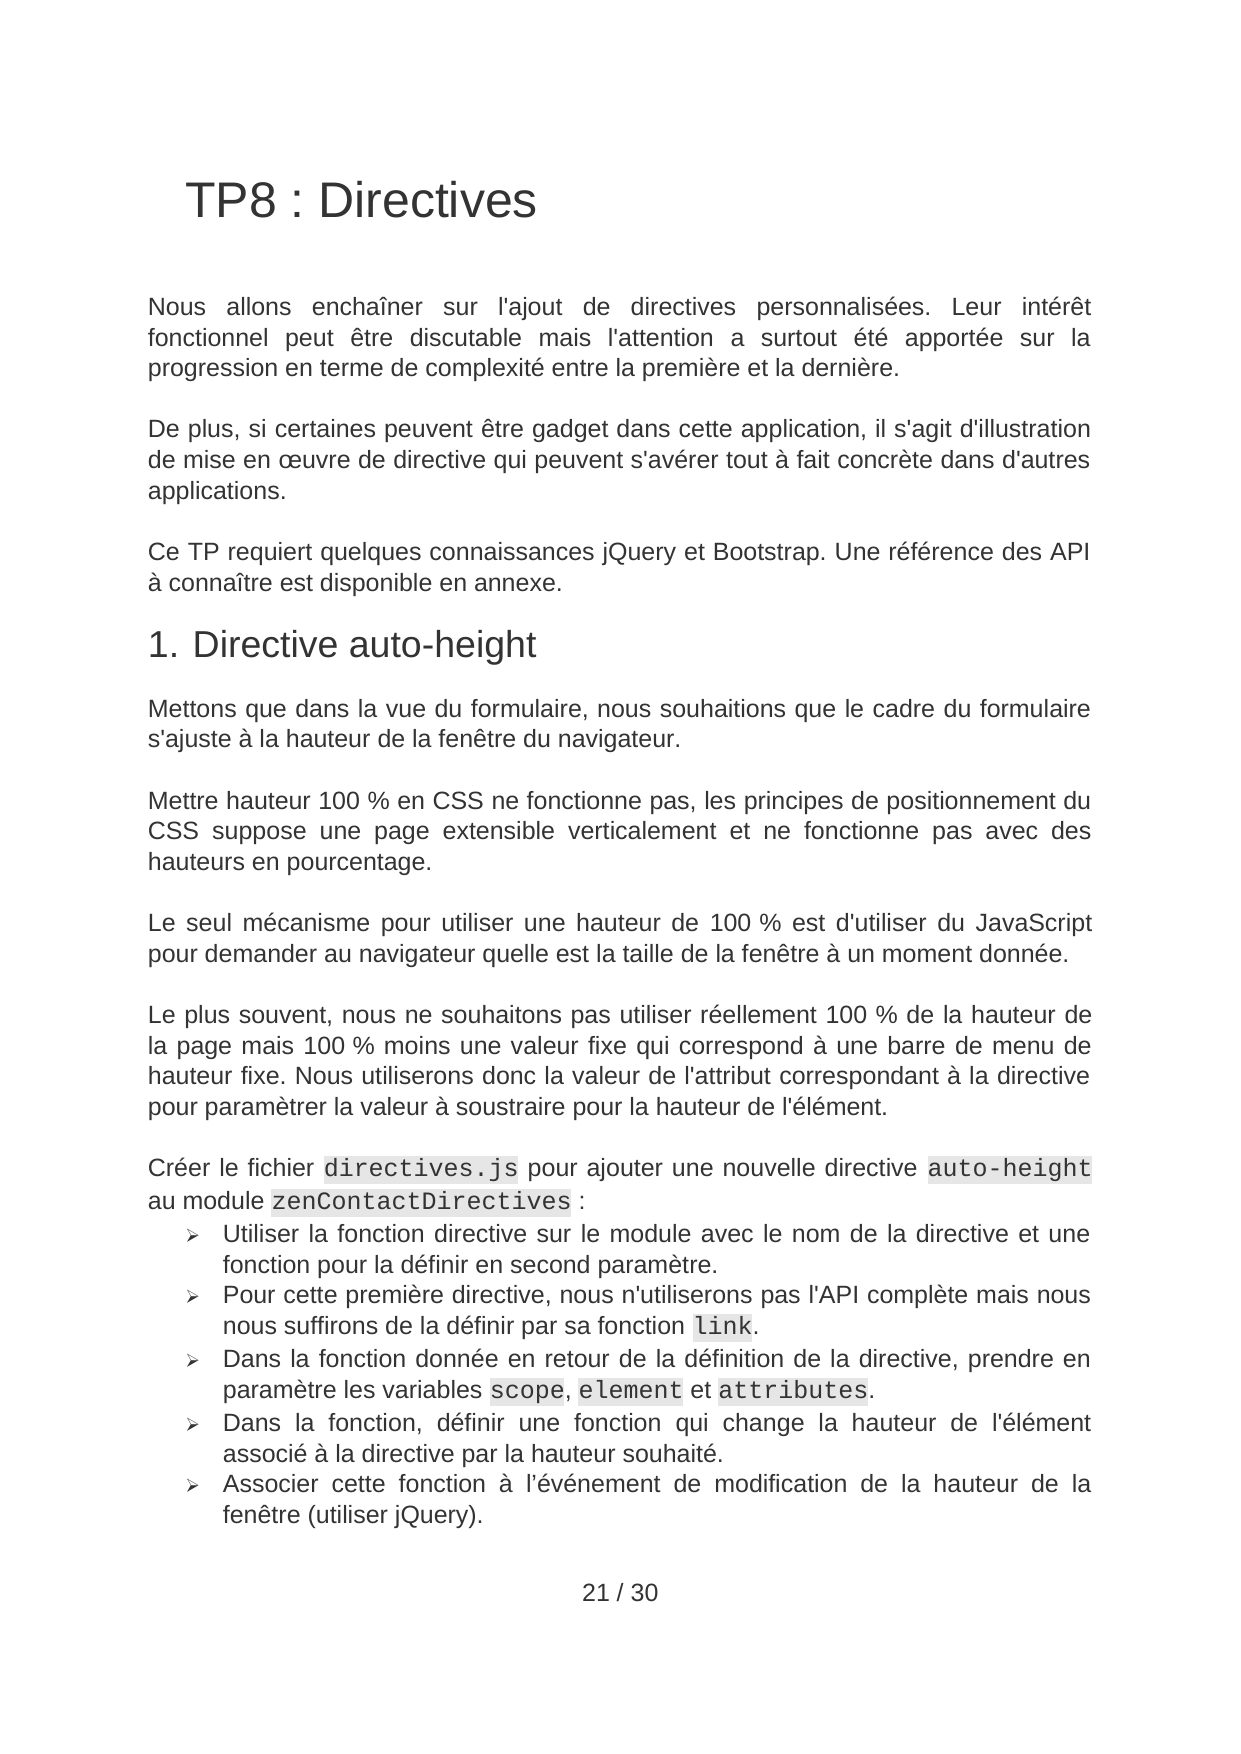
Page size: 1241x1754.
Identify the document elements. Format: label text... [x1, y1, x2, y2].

list Associer cette fonction à l’événement de modification de la hauteur de la fenêtre (utiliser jQuery). [185, 1470, 1092, 1528]
text Mettre hauteur 100 % en CSS ne fonctionne pas, les principes de positionnement du CSS suppose une page extensible verticalement et ne fonctionne pas avec des hauteurs en pourcentage. [148, 787, 1092, 876]
list Utiliser la fonction directive sur le module avec le nom de la directive et une fonction pour la définir en second paramètre. [185, 1220, 1092, 1278]
text Nous allons enchaîner sur l'ajout de directives personnalisées. Leur intérêt fonctionnel peut être discutable mais l'attention a surtout été apportée sur la progression en terme de complexité entre la première et la dernière. [148, 293, 1092, 382]
list Dans la fonction donnée en retour de la définition de la directive, prendre en paramètre les variables scope, element et attributes. [185, 1345, 1092, 1406]
text De plus, si certaines peuvent être gadget dans cette application, il s'agit d'illustration de mise en œuvre de directive qui peuvent s'avérer tout à fait concrète dans d'autres applications. [148, 415, 1092, 504]
text Créer le fichier directives.js pour ajouter une nouvelle directive auto-height au module zenContactDirectives : [148, 1154, 1092, 1217]
text Mettons que dans la vue du formulaire, nous souhaitions que le cadre du formulaire s'ajuste à la hauteur de la fenêtre du navigateur. [148, 695, 1092, 753]
list Pour cette première directive, nous n'utiliserons pas l'API complète mais nous nous suffirons de la définir par sa fonction link. [185, 1281, 1092, 1342]
text Le seul mécanisme pour utiliser une hauteur de 100 % est d'utiliser du JavaScript pour demander au navigateur quelle est la taille de la fenêtre à un moment donnée. [148, 909, 1092, 968]
text Le plus souvent, nous ne souhaitons pas utiliser réellement 100 % de la hauteur de la page mais 100 % moins une valeur fixe qui correspond à une barre de menu de hauteur fixe. Nous utiliserons donc la valeur de l'attribut correspondant à la directive pour paramètrer la valeur à soustraire pour la hauteur de l'élément. [148, 1001, 1092, 1121]
text Ce TP requiert quelques connaissances jQuery et Bootstrap. Une référence des API à connaître est disponible en annexe. [148, 538, 1092, 596]
list Dans la fonction, définir une fonction qui change la hauteur de l'élément associé à la directive par la hauteur souhaité. [185, 1409, 1092, 1467]
subtitle Directive auto-height [148, 624, 1092, 666]
subtitle TP8 : Directives [148, 172, 1092, 228]
